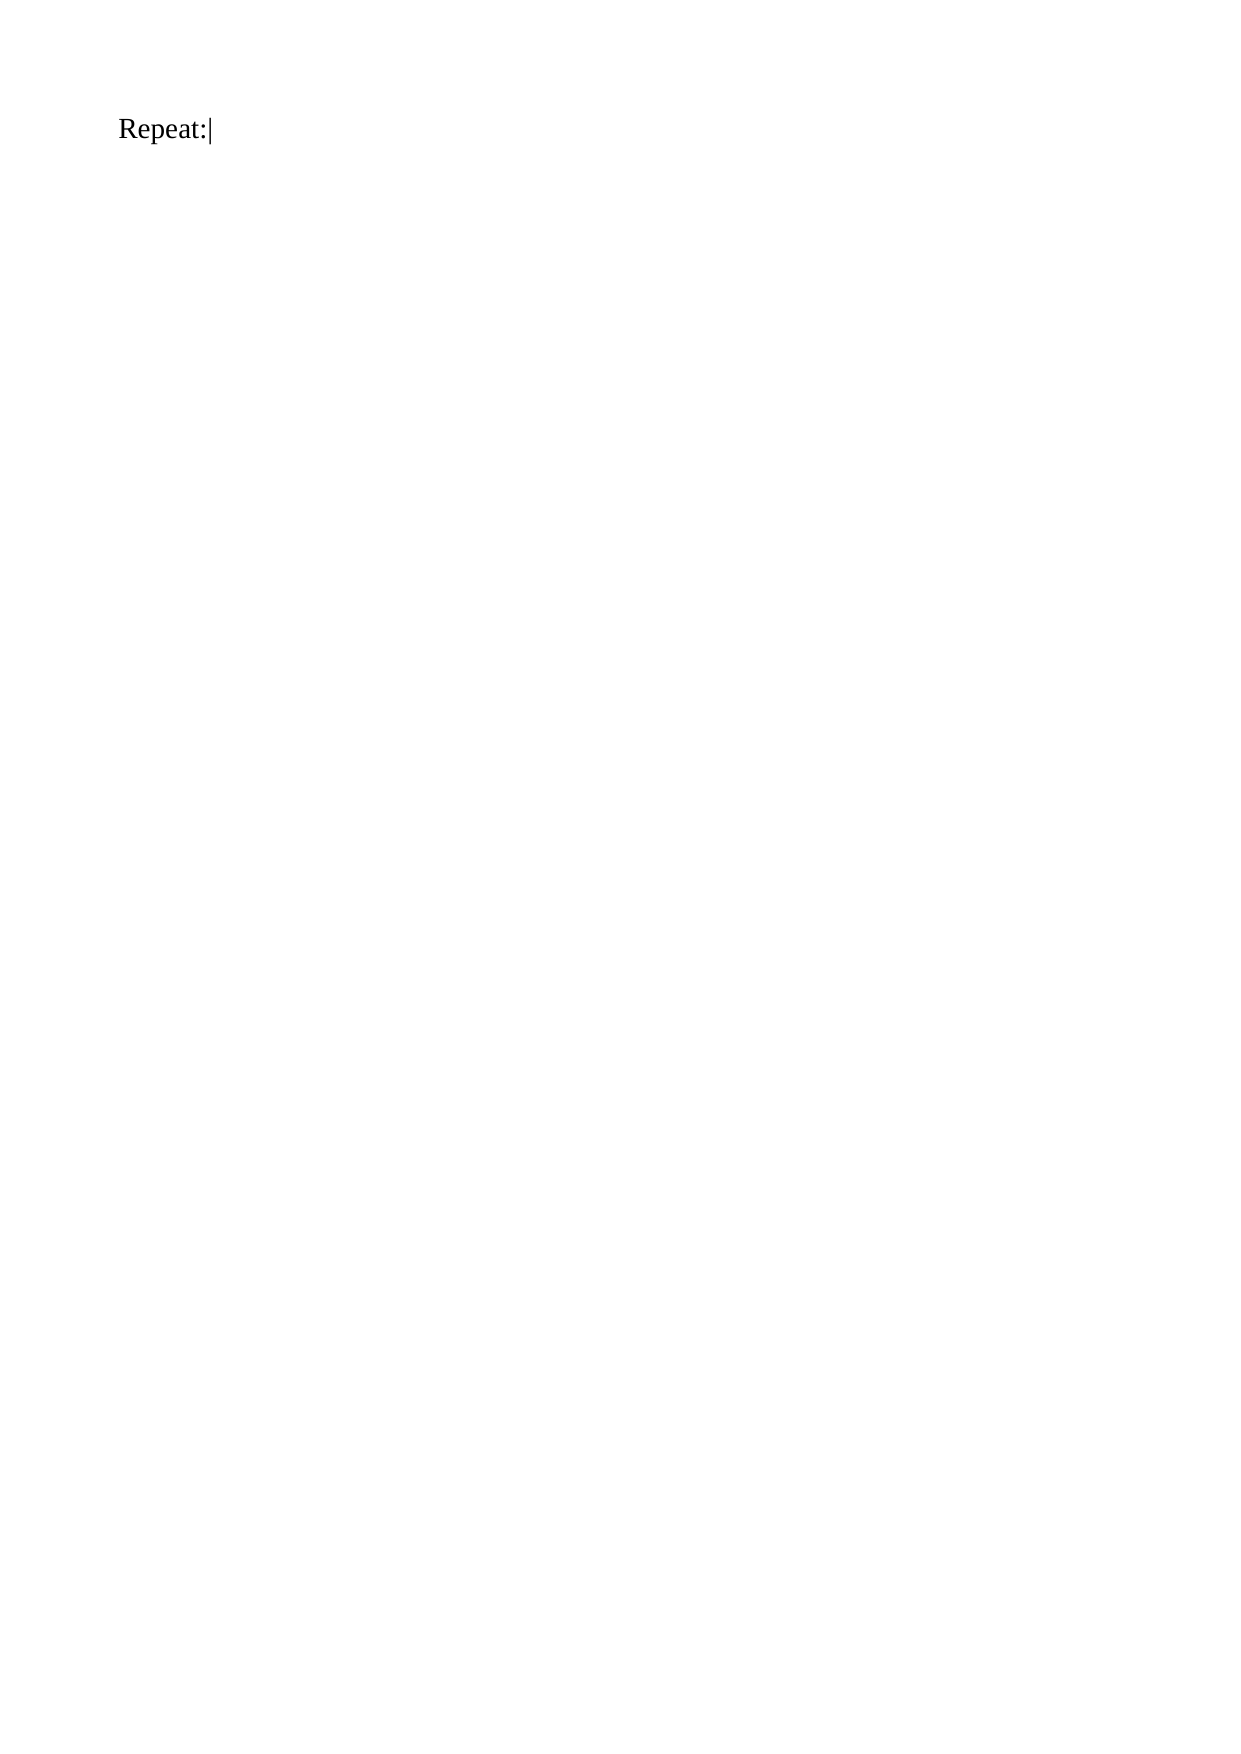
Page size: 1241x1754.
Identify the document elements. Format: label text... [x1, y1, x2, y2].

text Repeat:| [118, 118, 209, 143]
text Repeat:| [211, 118, 1122, 143]
